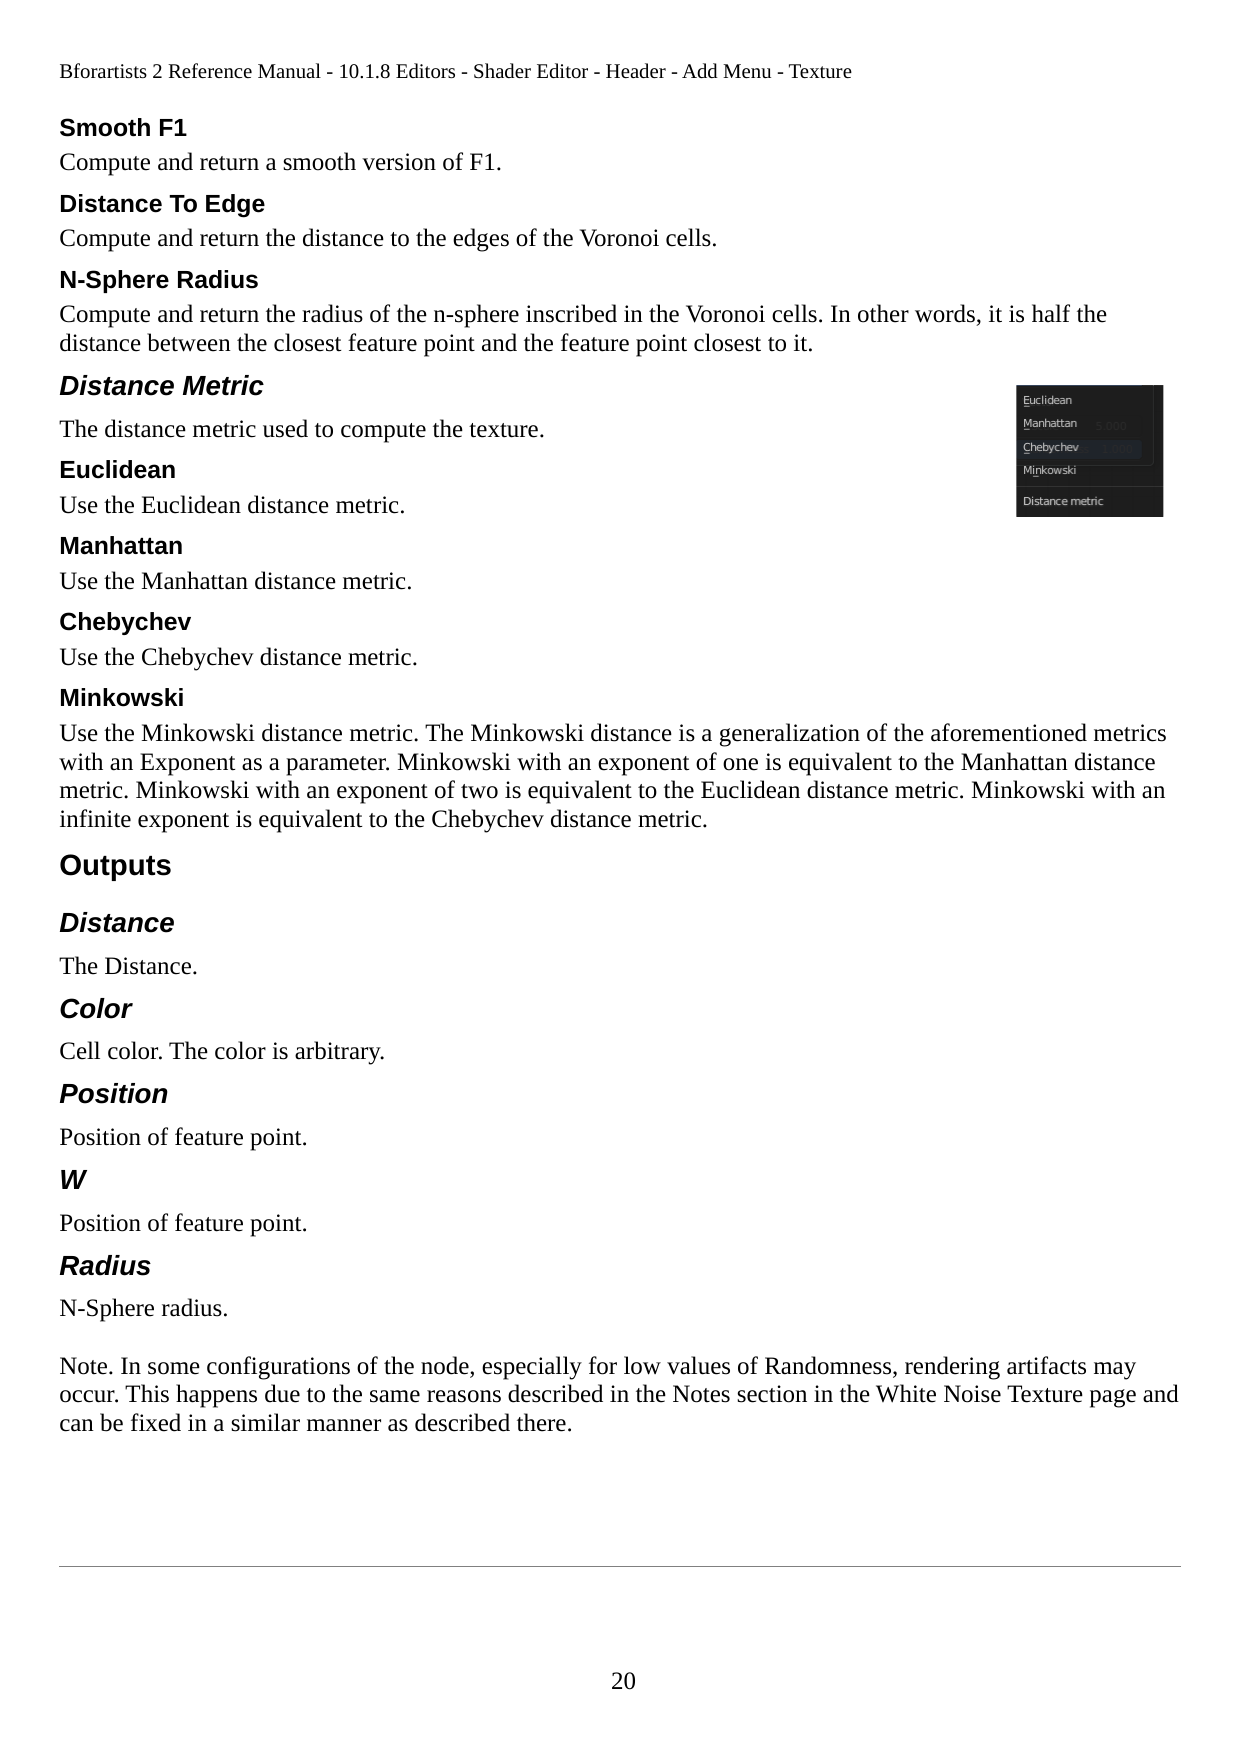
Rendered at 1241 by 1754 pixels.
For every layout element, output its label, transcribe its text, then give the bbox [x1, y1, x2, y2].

text Position of feature point. [59, 1122, 1181, 1151]
subtitle Smooth F1 [59, 113, 1181, 141]
text Compute and return the distance to the edges of the Voronoi cells. [59, 223, 1181, 252]
subtitle Minkowski [59, 683, 1181, 712]
subtitle Chebychev [59, 607, 1181, 636]
text Use the Minkowski distance metric. The Minkowski distance is a generalization of the aforementioned metrics with an Exponent as a parameter. Minkowski with an exponent of one is equivalent to the Manhattan distance metric. Minkowski with an exponent of two is equivalent to the Euclidean distance metric. Minkowski with an infinite exponent is equivalent to the Chebychev distance metric. [59, 718, 1181, 833]
text Compute and return the radius of the n-sphere inscribed in the Voronoi cells. In other words, it is half the distance between the closest feature point and the feature point closest to it. [59, 299, 1181, 357]
subtitle Distance [59, 906, 1181, 938]
text Note. In some configurations of the node, especially for low values of Randomness, rendering artifacts may occur. This happens due to the same reasons described in the Notes section in the White Noise Texture page and can be fixed in a similar manner as described there. [59, 1351, 1181, 1437]
text Cell color. The color is arbitrary. [59, 1036, 1181, 1065]
subtitle N-Sphere Radius [59, 265, 1181, 293]
picture [1016, 385, 1164, 517]
text Position of feature point. [59, 1208, 1181, 1236]
subtitle Distance To Edge [59, 189, 1181, 217]
text Use the Euclidean distance metric. [59, 490, 1181, 519]
text Use the Chebychev distance metric. [59, 642, 1181, 671]
subtitle Position [59, 1078, 1181, 1109]
subtitle Distance Metric [59, 369, 1181, 401]
subtitle Euclidean [59, 455, 1016, 484]
text N-Sphere radius. [59, 1293, 1181, 1322]
subtitle W [59, 1163, 1181, 1195]
subtitle [1164, 455, 1181, 484]
subtitle Radius [59, 1249, 1181, 1281]
subtitle Outputs [59, 848, 1181, 881]
subtitle Manhattan [59, 531, 1181, 560]
text Compute and return a smooth version of F1. [59, 147, 1181, 176]
text Use the Manhattan distance metric. [59, 566, 1181, 595]
text The distance metric used to compute the texture. [59, 414, 1016, 443]
text The Distance. [59, 951, 1181, 979]
subtitle Color [59, 992, 1181, 1024]
